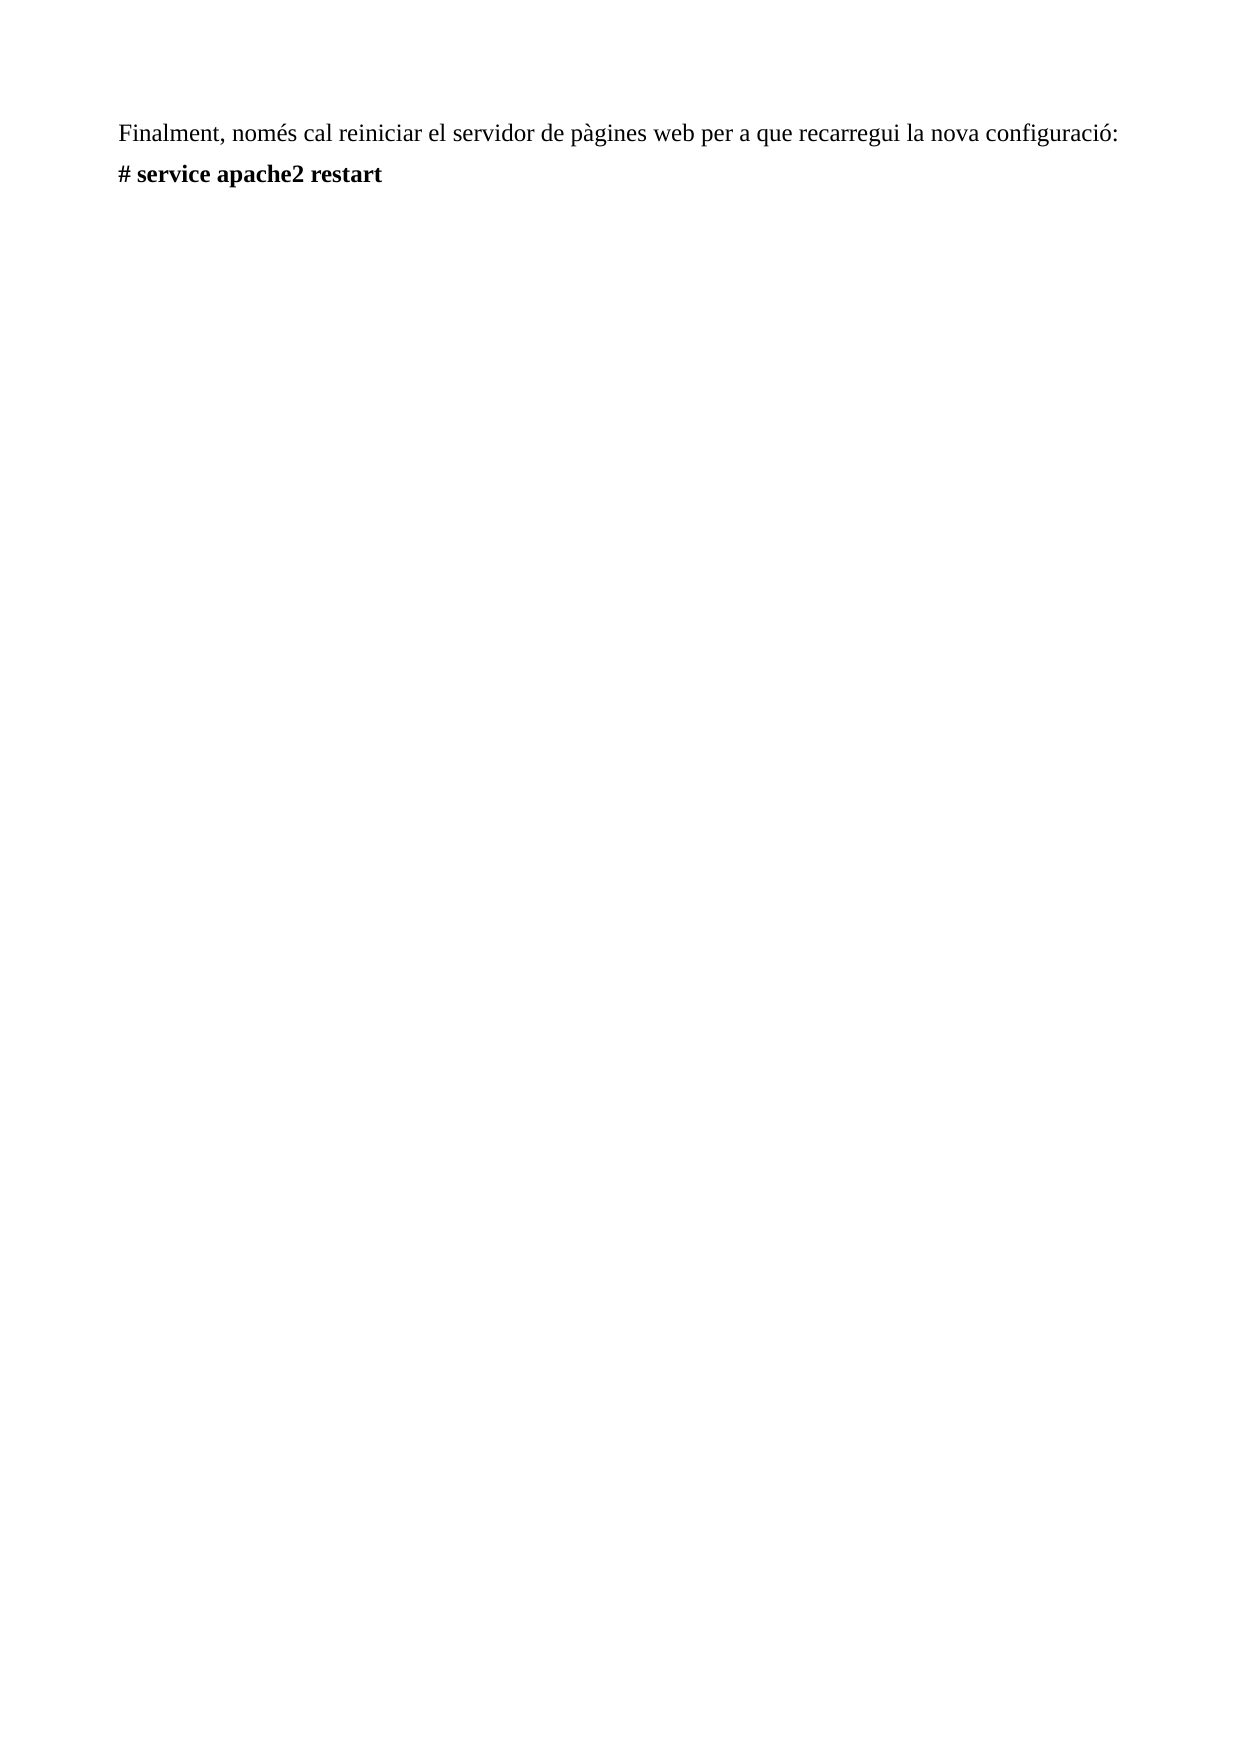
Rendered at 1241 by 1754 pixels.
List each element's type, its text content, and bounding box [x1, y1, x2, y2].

text # service apache2 restart [118, 159, 1122, 188]
text Finalment, només cal reiniciar el servidor de pàgines web per a que recarregui la nova configuració: [118, 118, 1122, 147]
